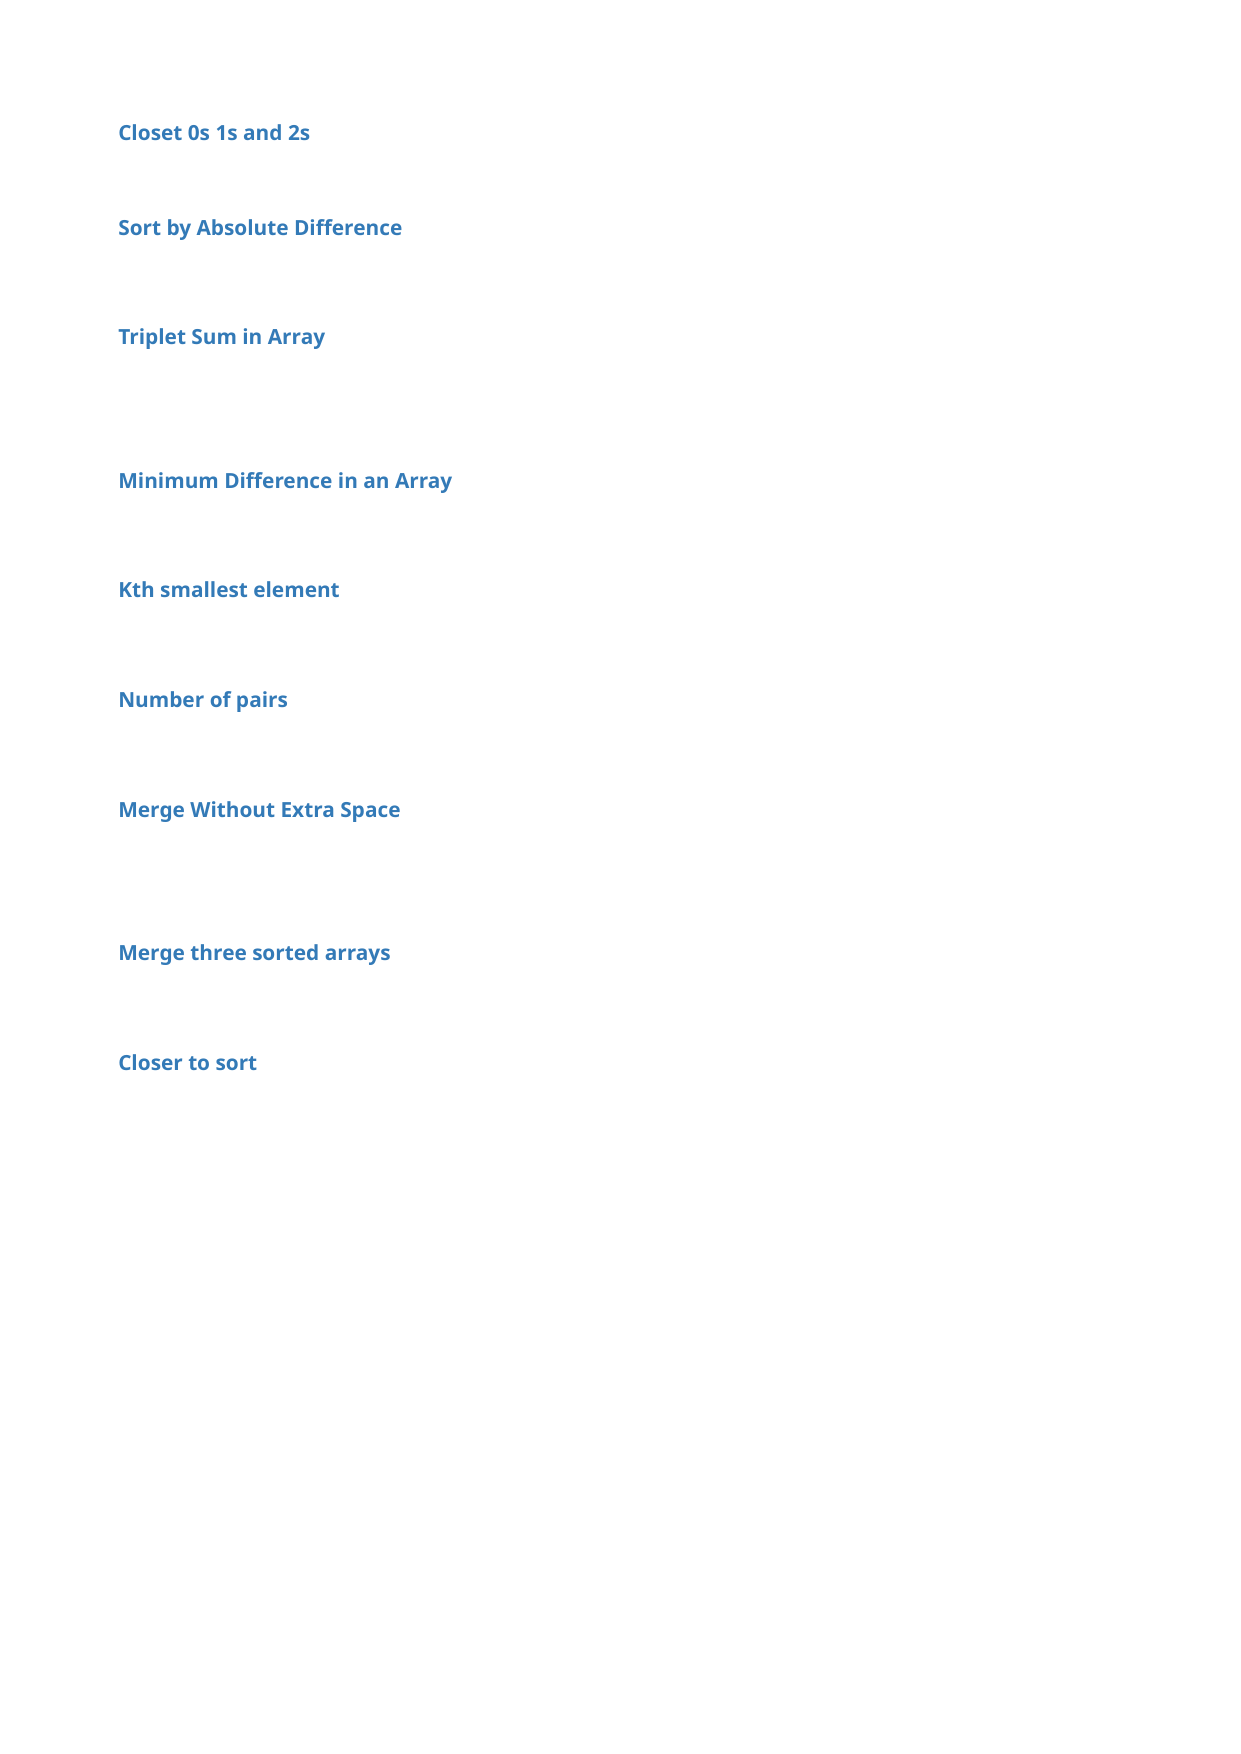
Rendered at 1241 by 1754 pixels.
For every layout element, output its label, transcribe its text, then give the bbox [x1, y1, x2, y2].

text Closer to sort [118, 1048, 1122, 1076]
text Sort by Absolute Difference [118, 213, 1122, 241]
text Merge three sorted arrays [118, 938, 1122, 966]
text Kth smallest element [118, 575, 1122, 604]
text Minimum Difference in an Array [118, 466, 1122, 494]
text Number of pairs [118, 685, 1122, 713]
text Closet 0s 1s and 2s [118, 118, 1122, 147]
text Triplet Sum in Array [118, 322, 1122, 351]
text Merge Without Extra Space [118, 795, 1122, 823]
